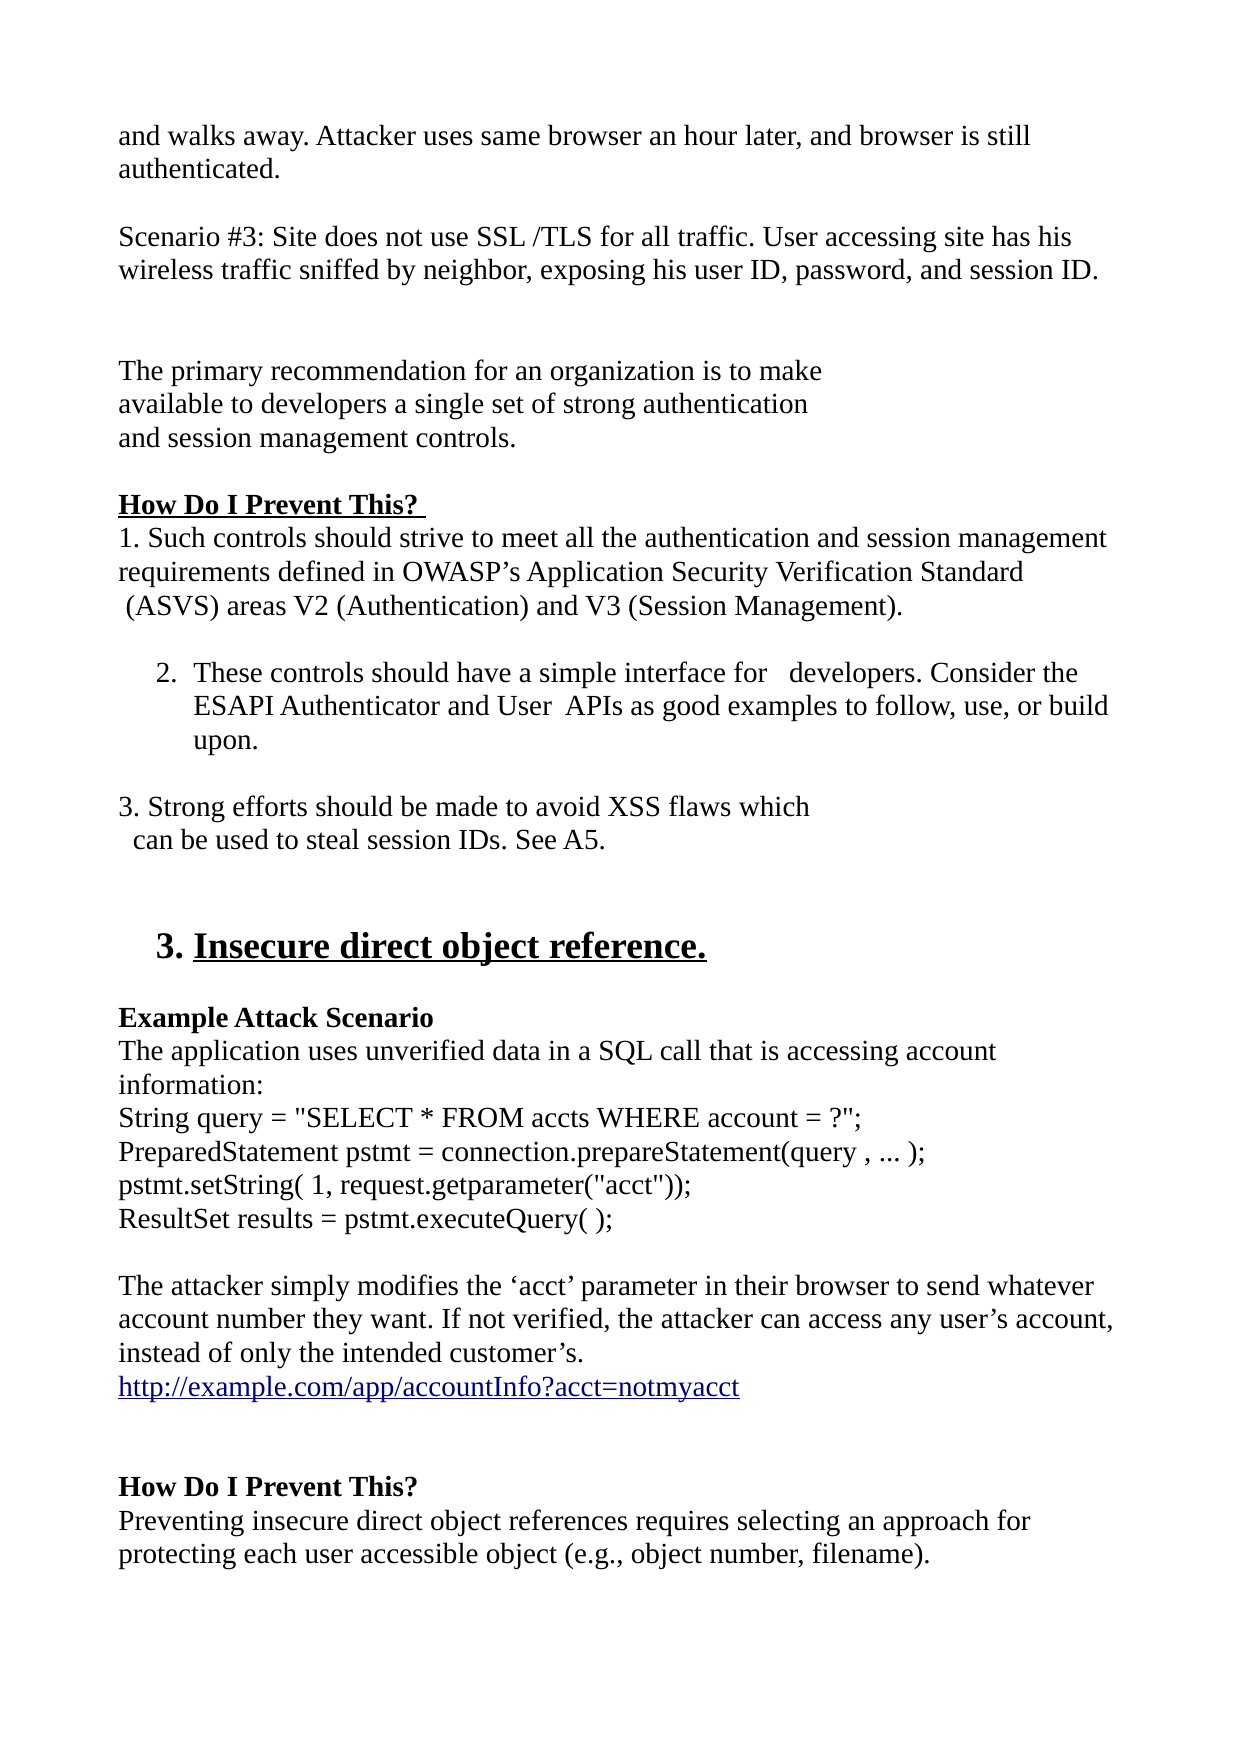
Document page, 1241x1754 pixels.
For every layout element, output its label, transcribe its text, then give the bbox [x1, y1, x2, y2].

text The primary recommendation for an organization is to make [118, 353, 1122, 386]
text The application uses unverified data in a SQL call that is accessing account information: [118, 1033, 1122, 1100]
text and session management controls. [118, 420, 1122, 453]
list These controls should have a simple interface for developers. Consider the ESAPI Authenticator and User APIs as good examples to follow, use, or build upon. [156, 655, 1122, 755]
text ResultSet results = pstmt.executeQuery( ); [118, 1201, 1122, 1234]
text 3. Strong efforts should be made to avoid XSS flaws which [118, 789, 1122, 822]
text Preventing insecure direct object references requires selecting an approach for protecting each user accessible object (e.g., object number, filename). [118, 1503, 1122, 1570]
text How Do I Prevent This? [118, 487, 1122, 521]
text available to developers a single set of strong authentication [118, 386, 1122, 420]
text How Do I Prevent This? [118, 1469, 1122, 1503]
list Insecure direct object reference. [156, 923, 1122, 966]
text The attacker simply modifies the ‘acct’ parameter in their browser to send whatever account number they want. If not verified, the attacker can access any user’s account, instead of only the intended customer’s. [118, 1268, 1122, 1369]
text 1. Such controls should strive to meet all the authentication and session management requirements defined in OWASP’s Application Security Verification Standard [118, 521, 1122, 588]
text String query = "SELECT * FROM accts WHERE account = ?"; [118, 1100, 1122, 1134]
text (ASVS) areas V2 (Authentication) and V3 (Session Management). [118, 588, 1122, 621]
text Scenario #3: Site does not use SSL /TLS for all traffic. User accessing site has his wireless traffic sniffed by neighbor, exposing his user ID, password, and session ID. [118, 219, 1122, 286]
text can be used to steal session IDs. See A5. [118, 822, 1122, 856]
text PreparedStatement pstmt = connection.prepareStatement(query , ... ); [118, 1134, 1122, 1167]
text http://example.com/app/accountInfo?acct=notmyacct [118, 1369, 1122, 1402]
text and walks away. Attacker uses same browser an hour later, and browser is still authenticated. [118, 118, 1122, 185]
text Example Attack Scenario [118, 1000, 1122, 1033]
text pstmt.setString( 1, request.getparameter("acct")); [118, 1167, 1122, 1201]
